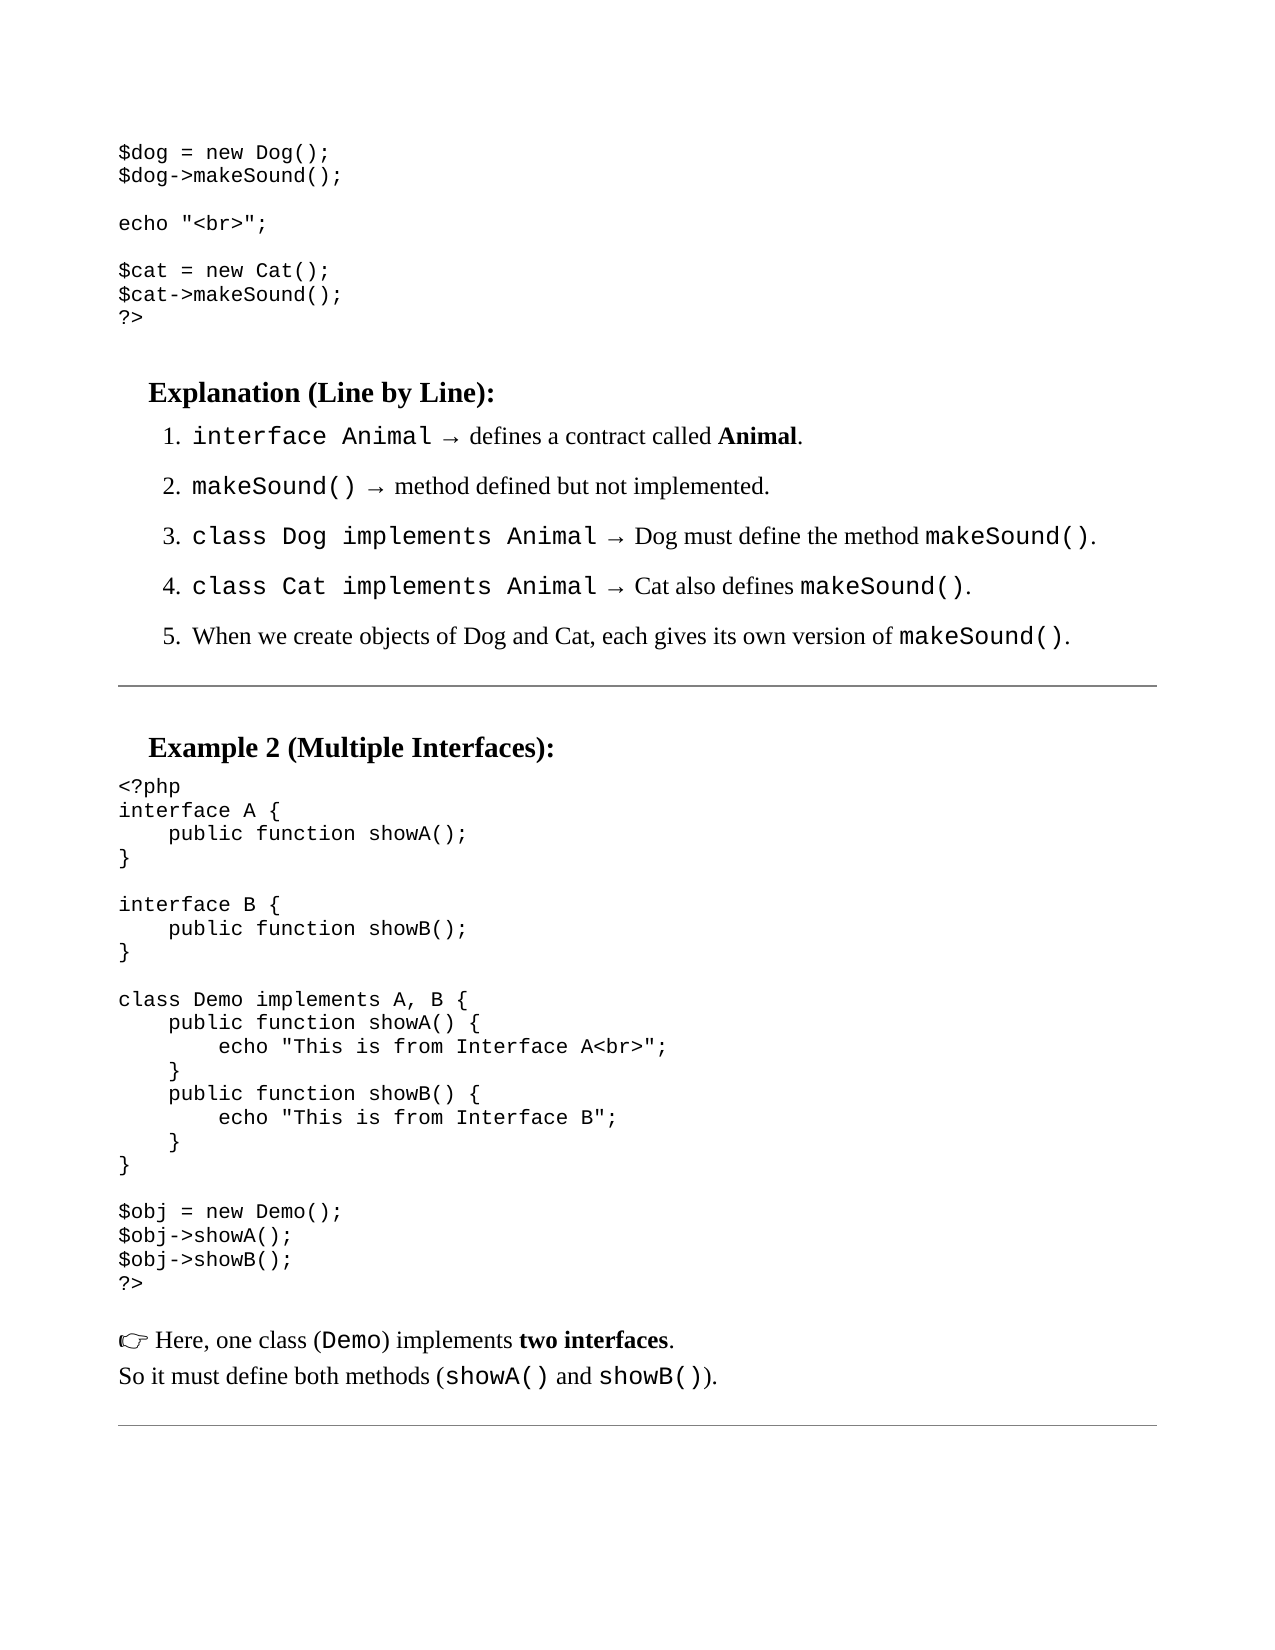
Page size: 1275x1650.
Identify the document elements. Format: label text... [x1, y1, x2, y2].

text $obj = new Demo(); [118, 1202, 1157, 1225]
text $obj->showB(); [118, 1249, 1157, 1272]
text echo "This is from Interface A<br>"; [118, 1036, 1157, 1060]
text $dog->makeSound(); [118, 165, 1157, 189]
text $cat = new Cat(); [118, 260, 1157, 284]
text } [118, 1060, 1157, 1083]
text <?php [118, 776, 1157, 799]
subtitle 🔹 Explanation (Line by Line): [118, 375, 1157, 408]
text interface B { [118, 894, 1157, 918]
text ?> [118, 1272, 1157, 1296]
text class Demo implements A, B { [118, 989, 1157, 1012]
list makeSound() → method defined but not implemented. [162, 471, 1157, 502]
text public function showB(); [118, 918, 1157, 941]
text echo "<br>"; [118, 213, 1157, 236]
subtitle 🔹 Example 2 (Multiple Interfaces): [118, 730, 1157, 763]
text $obj->showA(); [118, 1225, 1157, 1249]
text ?> [118, 307, 1157, 331]
text } [118, 941, 1157, 965]
text interface A { [118, 799, 1157, 823]
text $cat->makeSound(); [118, 284, 1157, 307]
text echo "This is from Interface B"; [118, 1107, 1157, 1131]
text } [118, 847, 1157, 871]
list class Cat implements Animal → Cat also defines makeSound(). [162, 571, 1157, 602]
text public function showA(); [118, 823, 1157, 847]
list interface Animal → defines a contract called Animal. [162, 421, 1157, 452]
list When we create objects of Dog and Cat, each gives its own version of makeSound(). [162, 621, 1157, 652]
text $dog = new Dog(); [118, 142, 1157, 165]
text public function showA() { [118, 1012, 1157, 1036]
list class Dog implements Animal → Dog must define the method makeSound(). [162, 521, 1157, 552]
text public function showB() { [118, 1083, 1157, 1107]
text 👉 Here, one class (Demo) implements two interfaces. So it must define both methods (showA() and showB()). [118, 1326, 1157, 1392]
text } [118, 1131, 1157, 1154]
text } [118, 1154, 1157, 1178]
